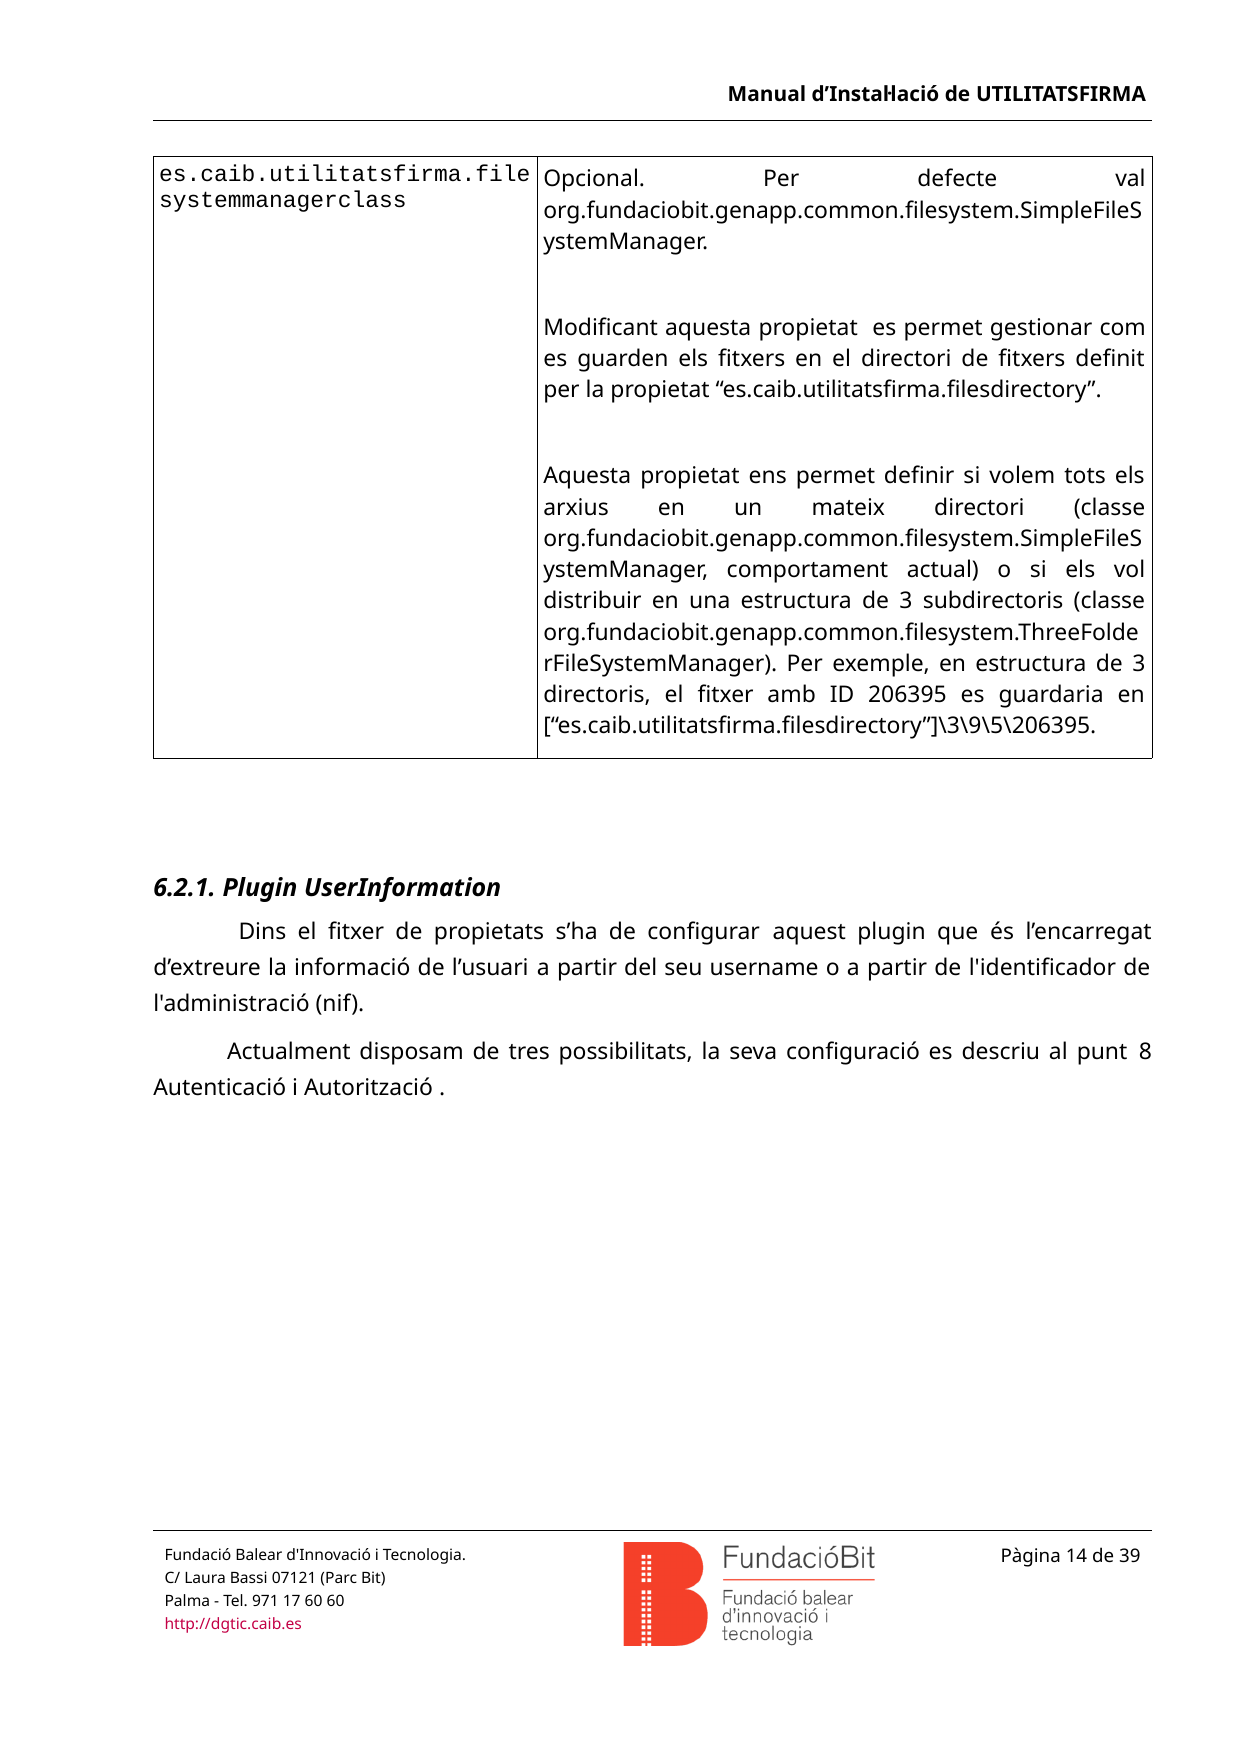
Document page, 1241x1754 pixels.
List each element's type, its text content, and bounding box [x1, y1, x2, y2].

subtitle Plugin UserInformation [153, 869, 1152, 903]
text Actualment disposam de tres possibilitats, la seva configuració es descriu al punt 8 Autenticació i Autorització . [153, 1035, 1152, 1102]
picture [623, 1542, 875, 1646]
text Dins el fitxer de propietats s’ha de configurar aquest plugin que és l’encarregat d’extreure la informació de l’usuari a partir del seu username o a partir de l'identificador de l'administració (nif). [153, 915, 1152, 1018]
table_cell es.caib.utilitatsfirma.filesystemmanagerclass [154, 157, 537, 758]
table_cell Opcional. Per defecte val org.fundaciobit.genapp.common.filesystem.SimpleFileSystemManager. Modificant aquesta propietat es permet gestionar com es guarden els fitxers en el directori de fitxers definit per la propietat “es.caib.utilitatsfirma.filesdirectory”. Aquesta propietat ens permet definir si volem tots els arxius en un mateix directori (classe org.fundaciobit.genapp.common.filesystem.SimpleFileSystemManager, comportament actual) o si els vol distribuir en una estructura de 3 subdirectoris (classe org.fundaciobit.genapp.common.filesystem.ThreeFolderFileSystemManager). Per exemple, en estructura de 3 directoris, el fitxer amb ID 206395 es guardaria en [“es.caib.utilitatsfirma.filesdirectory”]\3\9\5\206395. [538, 157, 1152, 758]
